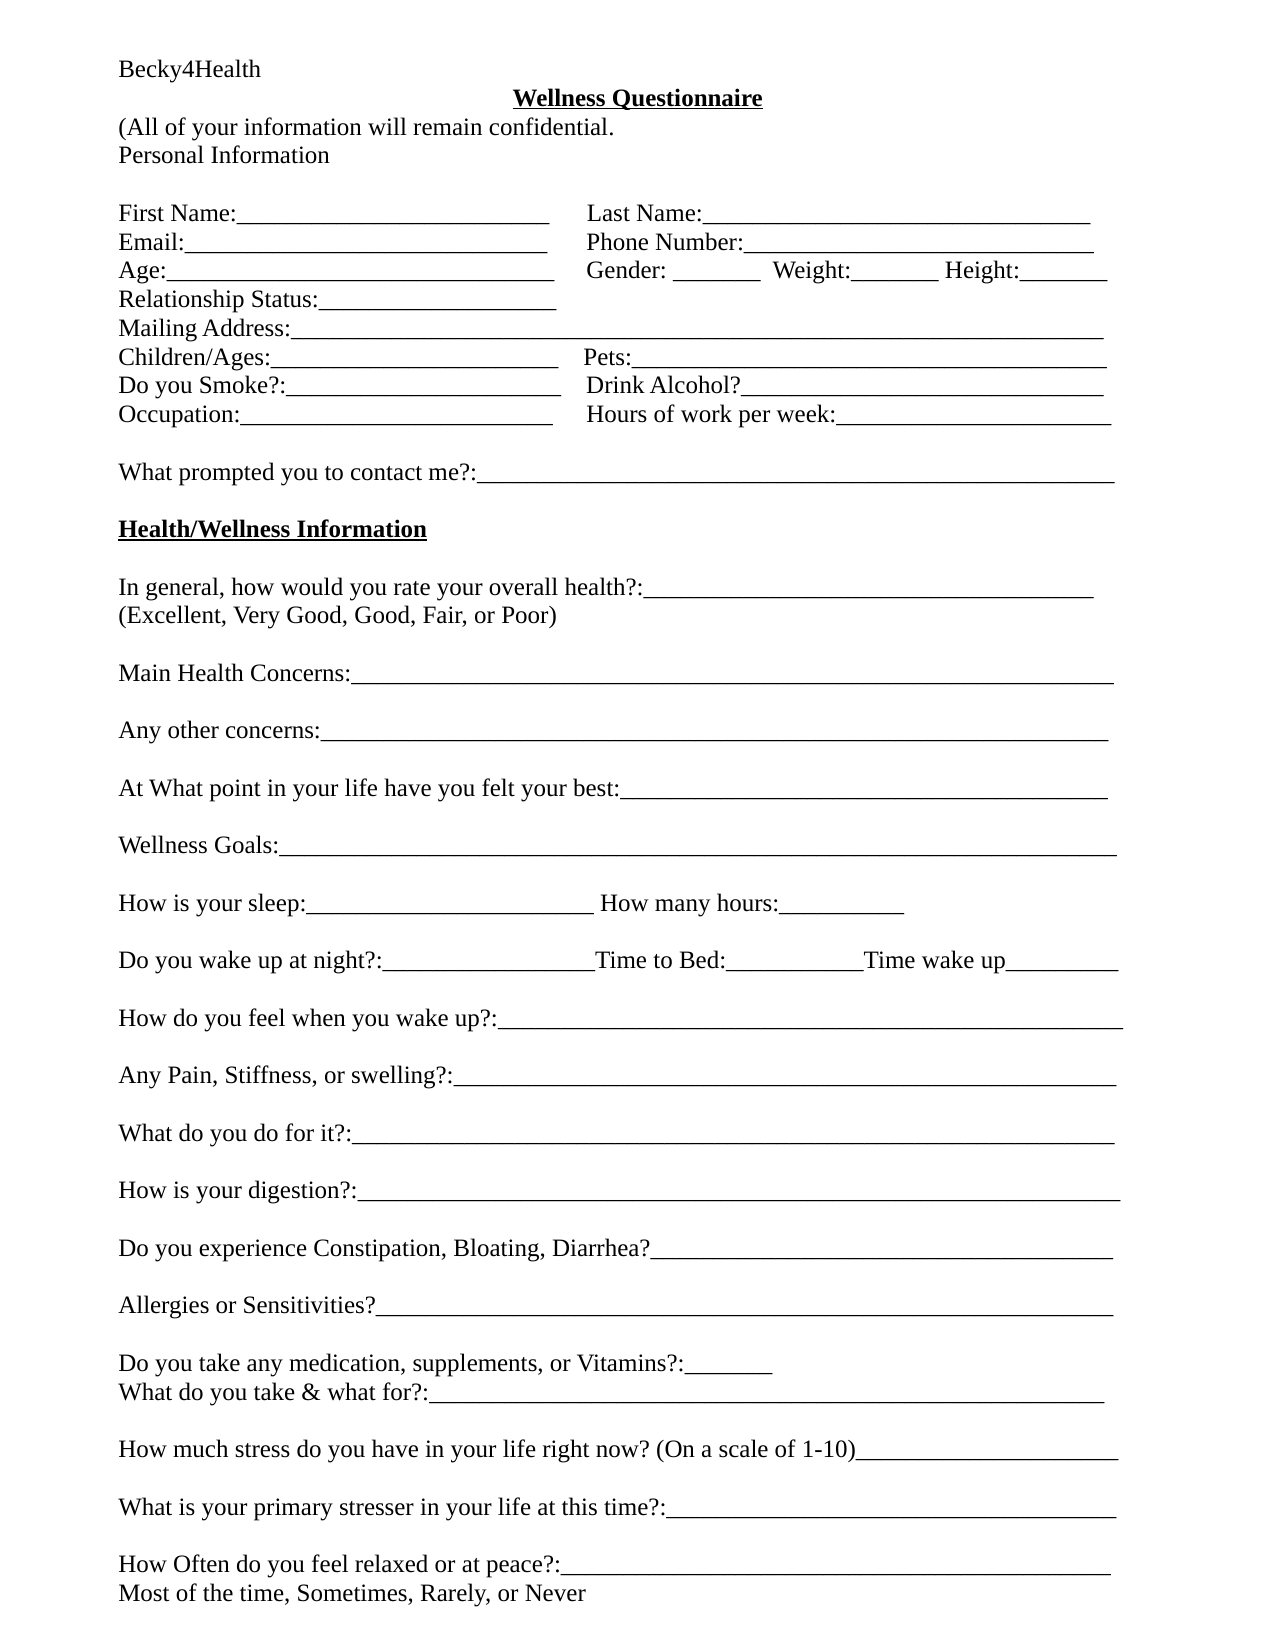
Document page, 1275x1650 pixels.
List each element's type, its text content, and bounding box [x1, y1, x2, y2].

text How Often do you feel relaxed or at peace?:____________________________________________ [118, 1549, 1157, 1578]
text Mailing Address:_________________________________________________________________ [118, 313, 1157, 342]
text Health/Wellness Information [118, 514, 1157, 543]
text Age:_______________________________ Gender: _______ Weight:_______ Height:_______ [118, 256, 1157, 284]
text Personal Information [118, 141, 1157, 169]
text Do you experience Constipation, Bloating, Diarrhea?_____________________________________ [118, 1233, 1157, 1262]
text (All of your information will remain confidential. [118, 112, 1157, 141]
text Relationship Status:___________________ [118, 284, 1157, 313]
text Occupation:_________________________ Hours of work per week:______________________ [118, 399, 1157, 428]
text Any Pain, Stiffness, or swelling?:_____________________________________________________ [118, 1061, 1157, 1089]
text (Excellent, Very Good, Good, Fair, or Poor) [118, 601, 1157, 629]
text What is your primary stresser in your life at this time?:____________________________________ [118, 1492, 1157, 1521]
text How is your sleep:_______________________ How many hours:__________ [118, 888, 1157, 917]
text Children/Ages:_______________________ Pets:______________________________________ [118, 342, 1157, 371]
text Do you Smoke?:______________________ Drink Alcohol?_____________________________ [118, 371, 1157, 399]
text Main Health Concerns:_____________________________________________________________ [118, 658, 1157, 687]
text How much stress do you have in your life right now? (On a scale of 1-10)_____________________ [118, 1434, 1157, 1463]
text At What point in your life have you felt your best:_______________________________________ [118, 773, 1157, 802]
text Do you take any medication, supplements, or Vitamins?:_______ [118, 1348, 1157, 1377]
text Do you wake up at night?:_________________Time to Bed:___________Time wake up_________ [118, 946, 1157, 974]
text Email:_____________________________ Phone Number:____________________________ [118, 227, 1157, 256]
text Allergies or Sensitivities?___________________________________________________________ [118, 1291, 1157, 1319]
text Wellness Questionnaire [118, 83, 1157, 112]
text What prompted you to contact me?:___________________________________________________ [118, 457, 1157, 486]
text How is your digestion?:_____________________________________________________________ [118, 1176, 1157, 1204]
text What do you do for it?:_____________________________________________________________ [118, 1118, 1157, 1147]
text In general, how would you rate your overall health?:____________________________________ [118, 572, 1157, 601]
text Becky4Health [118, 54, 1157, 83]
text First Name:_________________________ Last Name:_______________________________ [118, 198, 1157, 227]
text Any other concerns:_______________________________________________________________ [118, 716, 1157, 744]
text Most of the time, Sometimes, Rarely, or Never [118, 1578, 1157, 1607]
text How do you feel when you wake up?:__________________________________________________ [118, 1003, 1157, 1032]
text Wellness Goals:___________________________________________________________________ [118, 831, 1157, 859]
text What do you take & what for?:______________________________________________________ [118, 1377, 1157, 1406]
